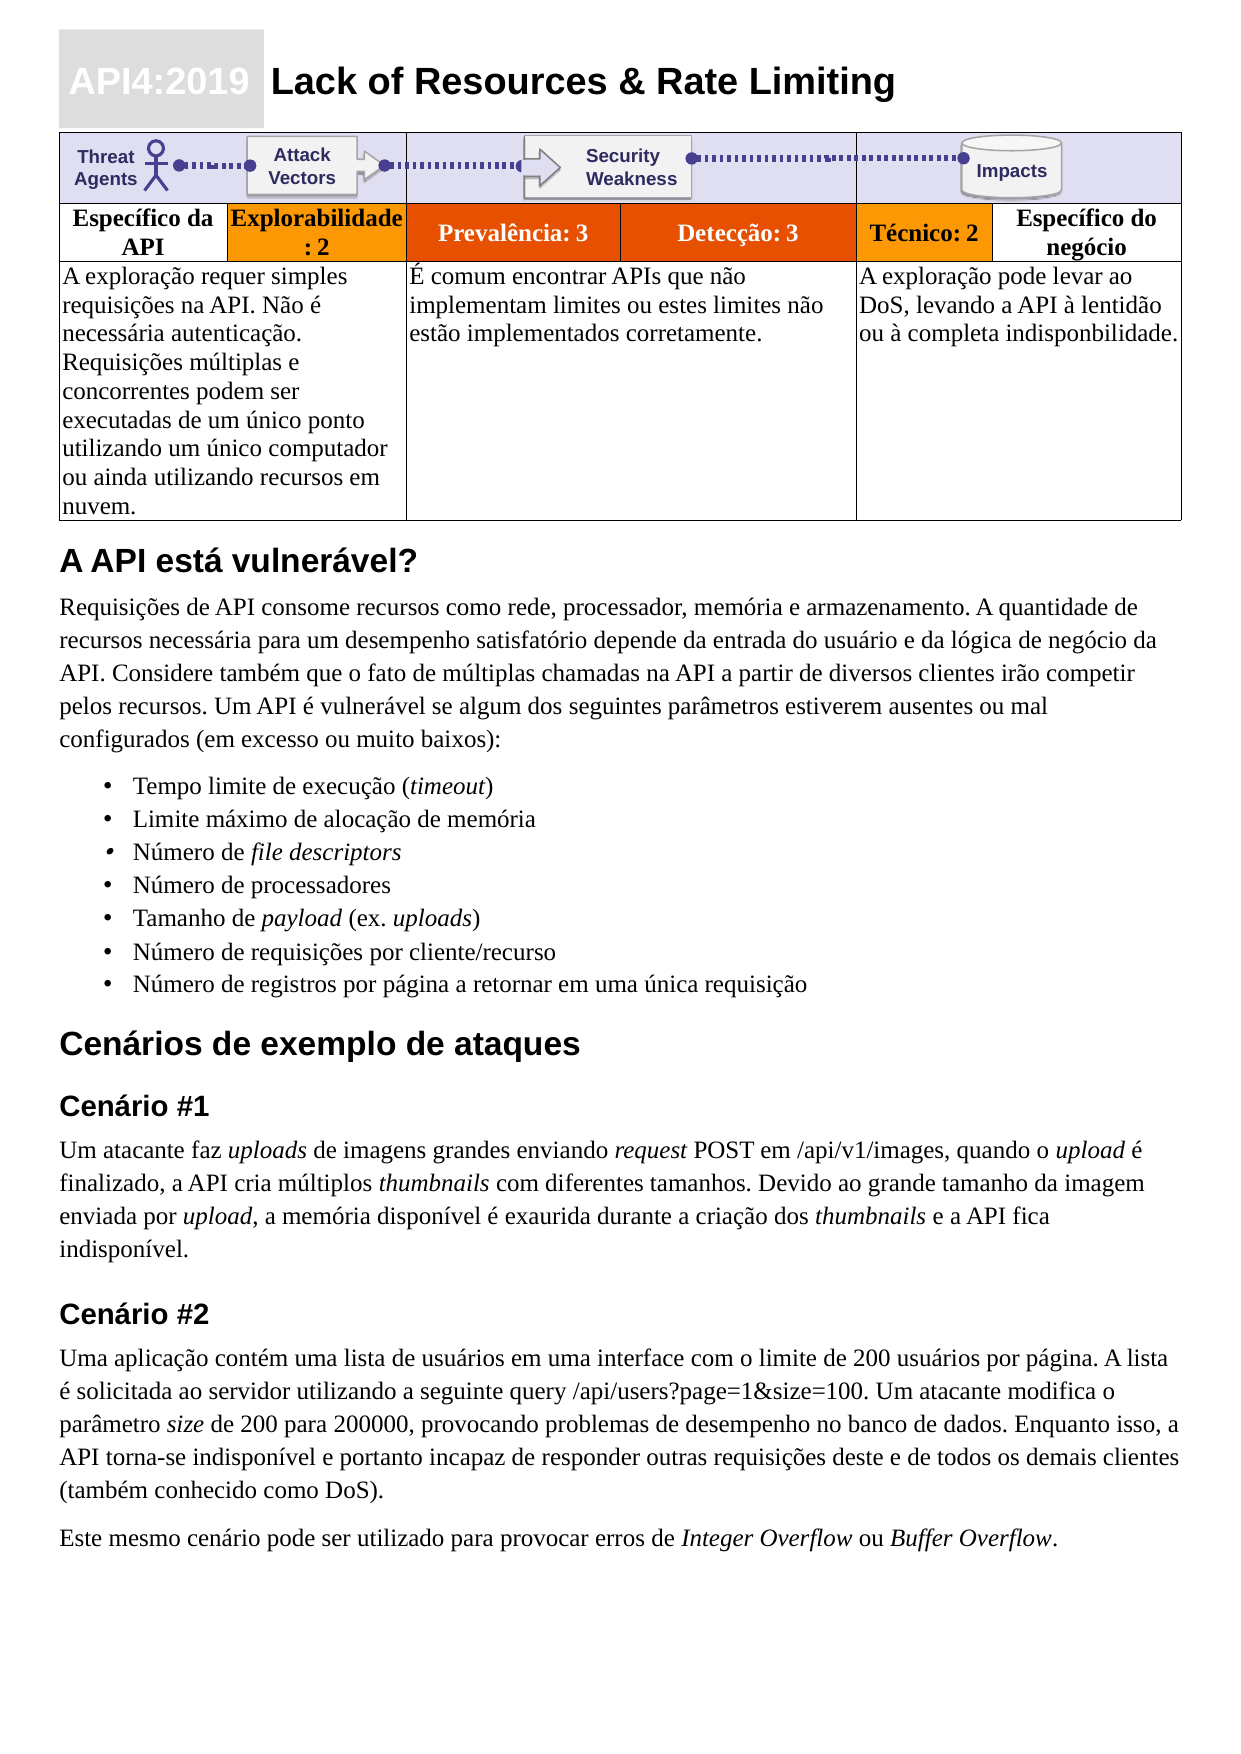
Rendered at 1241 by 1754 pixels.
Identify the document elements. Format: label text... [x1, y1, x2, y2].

list Número de processadores [103, 871, 1181, 899]
subtitle Cenários de exemplo de ataques [59, 1023, 1181, 1062]
subtitle Cenário #1 [59, 1089, 1181, 1123]
table_cell Detecção: 3 [621, 204, 856, 261]
list Número de registros por página a retornar em uma única requisição [103, 969, 1181, 998]
table_header [857, 133, 992, 203]
text Este mesmo cenário pode ser utilizado para provocar erros de Integer Overflow ou Buffer Overflow. [59, 1523, 1181, 1551]
text Uma aplicação contém uma lista de usuários em uma interface com o limite de 200 usuários por página. A lista é solicitada ao servidor utilizando a seguinte query /api/users?page=1&size=100. Um atacante modifica o parâmetro size de 200 para 200000, provocando problemas de desempenho no banco de dados. Enquanto isso, a API torna-se indisponível e portanto incapaz de responder outras requisições deste e de todos os demais clientes (também conhecido como DoS). [59, 1343, 1181, 1504]
text Requisições de API consome recursos como rede, processador, memória e armazenamento. A quantidade de recursos necessária para um desempenho satisfatório depende da entrada do usuário e da lógica de negócio da API. Considere também que o fato de múltiplas chamadas na API a partir de diversos clientes irão competir pelos recursos. Um API é vulnerável se algum dos seguintes parâmetros estiverem ausentes ou mal configurados (em excesso ou muito baixos): [59, 592, 1181, 753]
table_cell Explorabilidade: 2 [228, 204, 406, 261]
table_header [992, 133, 1181, 203]
subtitle Cenário #2 [59, 1297, 1181, 1330]
table_header [407, 133, 620, 203]
text Um atacante faz uploads de imagens grandes enviando request POST em /api/v1/images, quando o upload é finalizado, a API cria múltiplos thumbnails com diferentes tamanhos. Devido ao grande tamanho da imagem enviada por upload, a memória disponível é exaurida durante a criação dos thumbnails e a API fica indisponível. [59, 1135, 1181, 1263]
list Limite máximo de alocação de memória [103, 804, 1181, 833]
table_cell Prevalência: 3 [407, 204, 620, 261]
table_cell É comum encontrar APIs que não implementam limites ou estes limites não estão implementados corretamente. [407, 262, 856, 520]
table_cell Técnico: 2 [857, 204, 992, 261]
list Número de file descriptors [103, 837, 1181, 866]
table_cell A exploração requer simples requisições na API. Não é necessária autenticação. Requisições múltiplas e concorrentes podem ser executadas de um único ponto utilizando um único computador ou ainda utilizando recursos em nuvem. [60, 262, 406, 520]
table_header [60, 133, 227, 203]
list Tempo limite de execução (timeout) [103, 771, 1181, 800]
subtitle A API está vulnerável? [59, 541, 1181, 579]
list Número de requisições por cliente/recurso [103, 937, 1181, 965]
table_cell A exploração pode levar ao DoS, levando a API à lentidão ou à completa indisponbilidade. [857, 262, 1181, 520]
table_header [227, 133, 406, 203]
table_cell Específico do negócio [993, 204, 1181, 261]
table_cell Específico da API [60, 204, 227, 261]
list Tamanho de payload (ex. uploads) [103, 903, 1181, 932]
table_header [620, 133, 856, 203]
